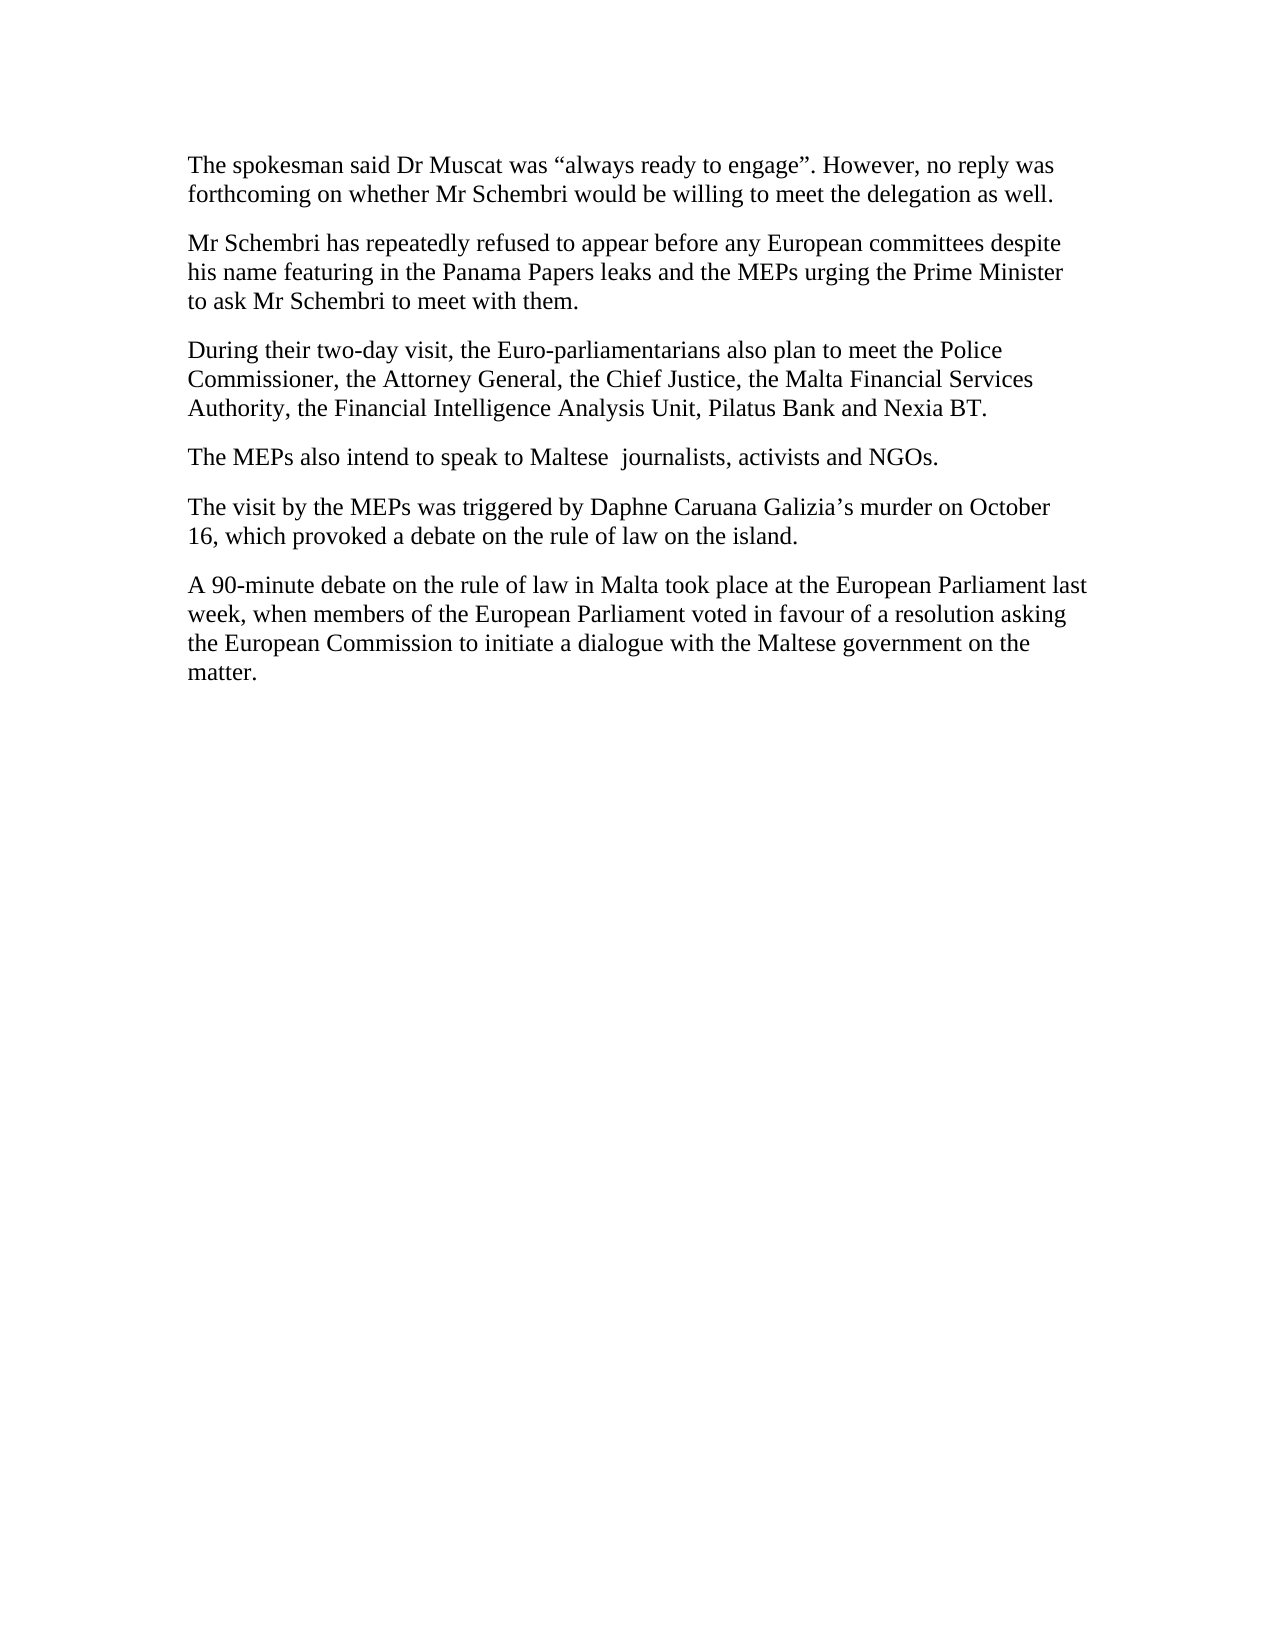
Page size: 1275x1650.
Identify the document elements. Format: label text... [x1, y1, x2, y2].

text Mr Schembri has repeatedly refused to appear before any European committees despite his name featuring in the Panama Papers leaks and the MEPs urging the Prime Minister to ask Mr Schembri to meet with them. [187, 228, 1087, 314]
text During their two-day visit, the Euro-parliamentarians also plan to meet the Police Commissioner, the Attorney General, the Chief Justice, the Malta Financial Services Authority, the Financial Intelligence Analysis Unit, Pilatus Bank and Nexia BT. [187, 335, 1087, 422]
text The MEPs also intend to speak to Maltese journalists, activists and NGOs. [187, 442, 1087, 471]
text The visit by the MEPs was triggered by Daphne Caruana Galizia’s murder on October 16, which provoked a debate on the rule of law on the island. [187, 492, 1087, 549]
text A 90-minute debate on the rule of law in Malta took place at the European Parliament last week, when members of the European Parliament voted in favour of a resolution asking the European Commission to initiate a dialogue with the Maltese government on the matter. [187, 570, 1087, 685]
text The spokesman said Dr Muscat was “always ready to engage”. However, no reply was forthcoming on whether Mr Schembri would be willing to meet the delegation as well. [187, 150, 1087, 207]
